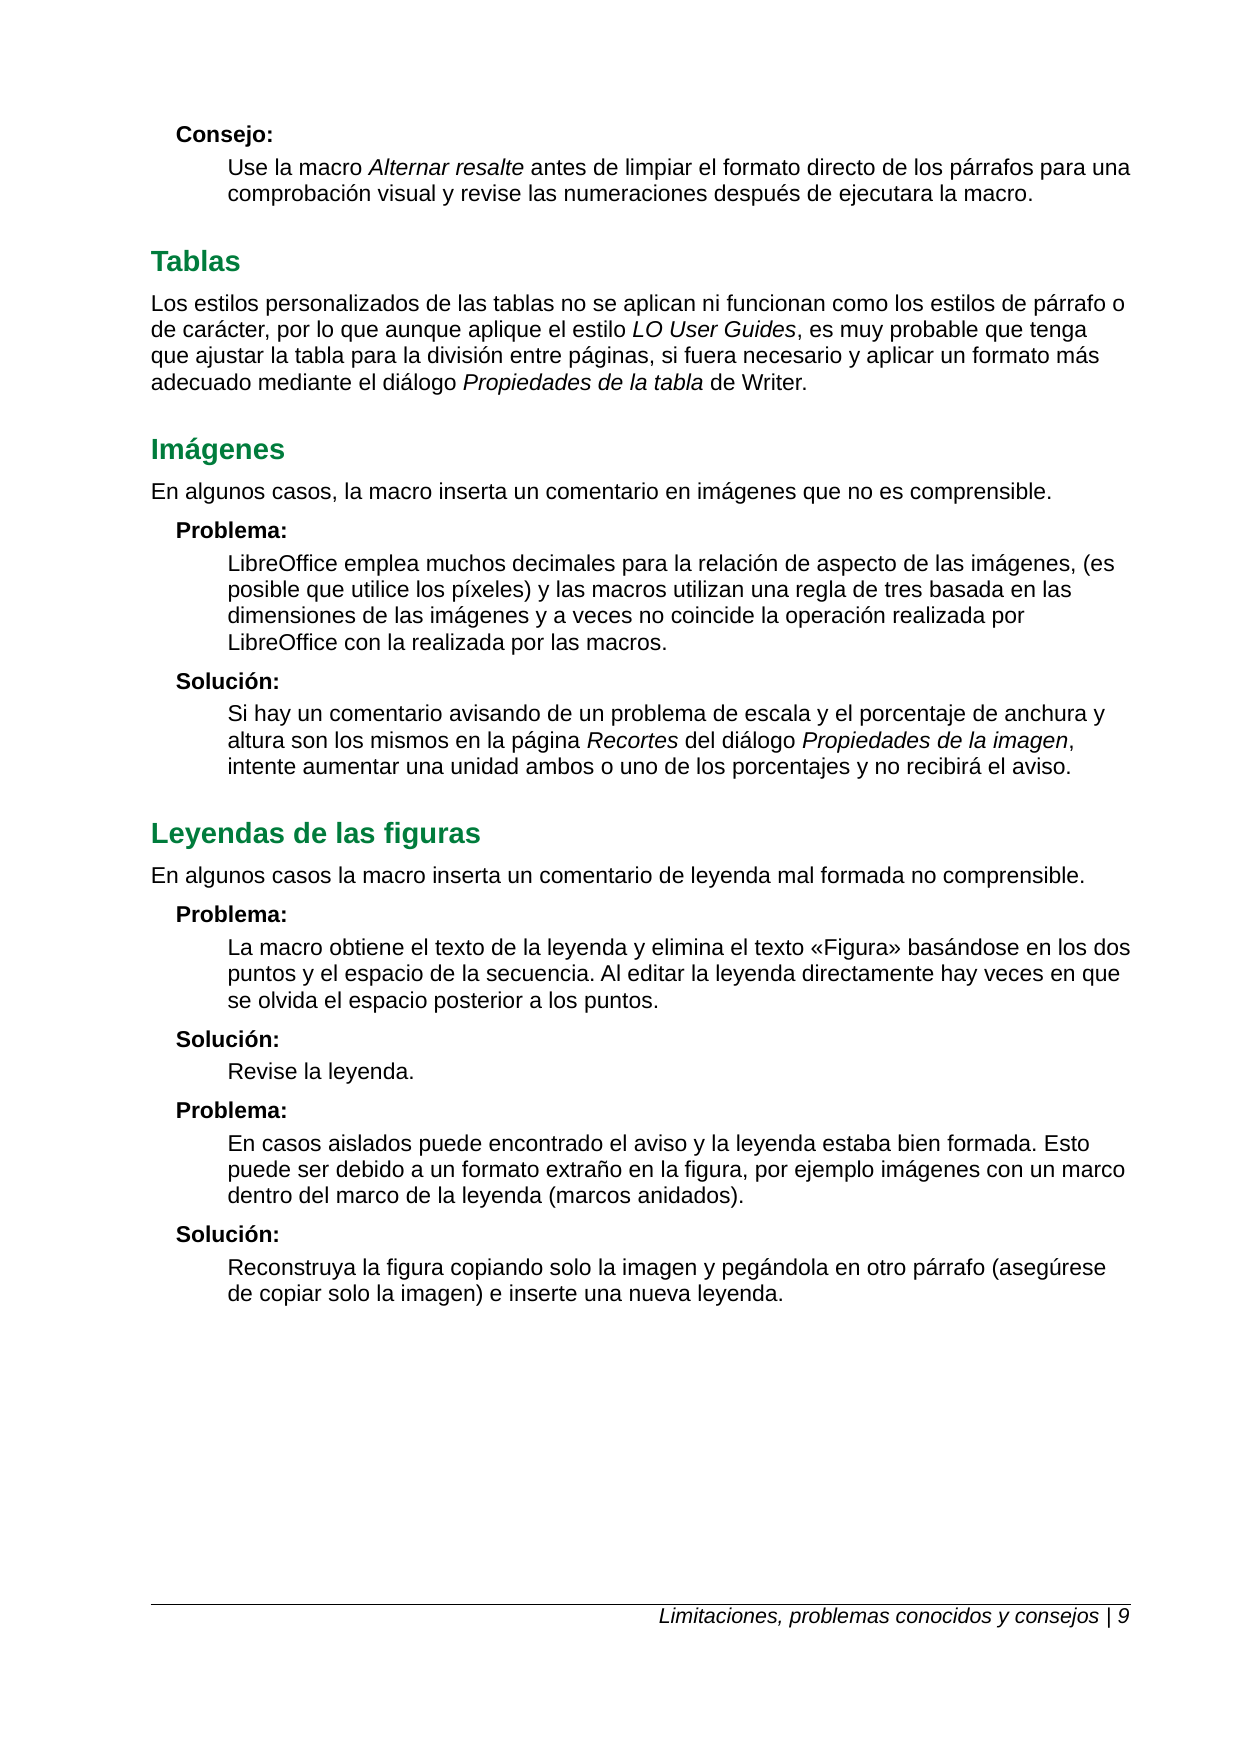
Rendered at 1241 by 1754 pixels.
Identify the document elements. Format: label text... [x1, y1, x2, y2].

text Los estilos personalizados de las tablas no se aplican ni funcionan como los estilos de párrafo o de carácter, por lo que aunque aplique el estilo LO User Guides, es muy probable que tenga que ajustar la tabla para la división entre páginas, si fuera necesario y aplicar un formato más adecuado mediante el diálogo Propiedades de la tabla de Writer. [151, 289, 1131, 395]
text En algunos casos la macro inserta un comentario de leyenda mal formada no comprensible. [151, 862, 1131, 889]
text Solución: [176, 1026, 1131, 1052]
text Solución: [176, 1221, 1131, 1247]
text La macro obtiene el texto de la leyenda y elimina el texto «Figura» basándose en los dos puntos y el espacio de la secuencia. Al editar la leyenda directamente hay veces en que se olvida el espacio posterior a los puntos. [227, 934, 1131, 1013]
text Use la macro Alternar resalte antes de limpiar el formato directo de los párrafos para una comprobación visual y revise las numeraciones después de ejecutara la macro. [227, 154, 1131, 206]
subtitle Leyendas de las figuras [151, 817, 1131, 850]
text Problema: [176, 1097, 1131, 1123]
text Reconstruya la figura copiando solo la imagen y pegándola en otro párrafo (asegúrese de copiar solo la imagen) e inserte una nueva leyenda. [227, 1254, 1131, 1306]
text Consejo: [176, 121, 1131, 147]
text Revise la leyenda. [227, 1058, 1131, 1084]
text En algunos casos, la macro inserta un comentario en imágenes que no es comprensible. [151, 478, 1131, 504]
text En casos aislados puede encontrado el aviso y la leyenda estaba bien formada. Esto puede ser debido a un formato extraño en la figura, por ejemplo imágenes con un marco dentro del marco de la leyenda (marcos anidados). [227, 1129, 1131, 1209]
subtitle Tablas [151, 244, 1131, 277]
text Problema: [176, 901, 1131, 928]
text Solución: [176, 668, 1131, 694]
text LibreOffice emplea muchos decimales para la relación de aspecto de las imágenes, (es posible que utilice los píxeles) y las macros utilizan una regla de tres basada en las dimensiones de las imágenes y a veces no coincide la operación realizada por LibreOffice con la realizada por las macros. [227, 550, 1131, 655]
text Problema: [176, 517, 1131, 543]
text Si hay un comentario avisando de un problema de escala y el porcentaje de anchura y altura son los mismos en la página Recortes del diálogo Propiedades de la imagen, intente aumentar una unidad ambos o uno de los porcentajes y no recibirá el aviso. [227, 700, 1131, 779]
subtitle Imágenes [151, 432, 1131, 466]
